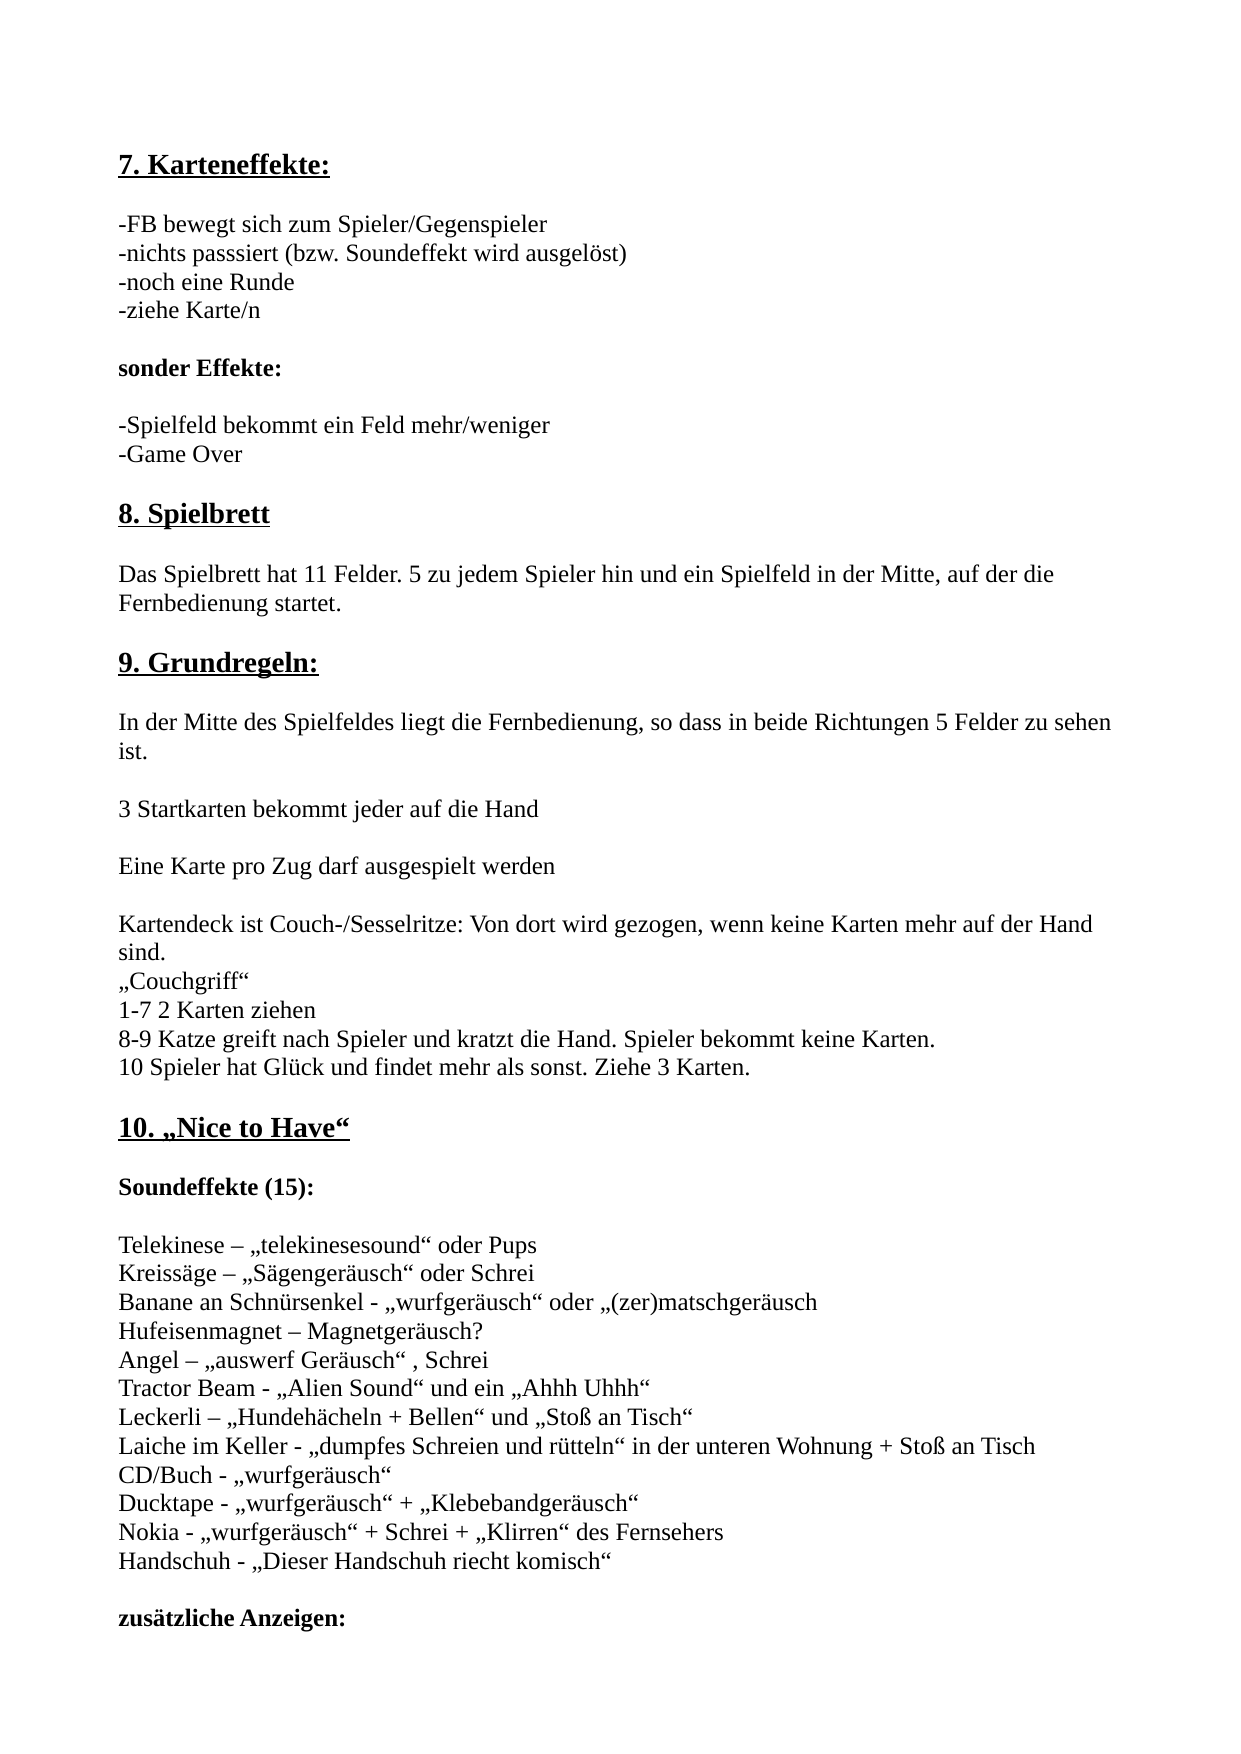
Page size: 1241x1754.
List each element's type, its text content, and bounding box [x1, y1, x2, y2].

text Kreissäge – „Sägengeräusch“ oder Schrei [118, 1258, 1122, 1287]
text -nichts passsiert (bzw. Soundeffekt wird ausgelöst) [118, 238, 1122, 267]
text Leckerli – „Hundehächeln + Bellen“ und „Stoß an Tisch“ [118, 1402, 1122, 1431]
text 9. Grundregeln: [118, 645, 1122, 679]
text Ducktape - „wurfgeräusch“ + „Klebebandgeräusch“ [118, 1488, 1122, 1517]
text sonder Effekte: [118, 353, 1122, 382]
text -ziehe Karte/n [118, 295, 1122, 324]
text Nokia - „wurfgeräusch“ + Schrei + „Klirren“ des Fernsehers [118, 1517, 1122, 1546]
text Hufeisenmagnet – Magnetgeräusch? [118, 1316, 1122, 1345]
text Banane an Schnürsenkel - „wurfgeräusch“ oder „(zer)matschgeräusch [118, 1287, 1122, 1316]
text -FB bewegt sich zum Spieler/Gegenspieler [118, 209, 1122, 238]
text Eine Karte pro Zug darf ausgespielt werden [118, 851, 1122, 880]
text 3 Startkarten bekommt jeder auf die Hand [118, 794, 1122, 822]
text -Spielfeld bekommt ein Feld mehr/weniger [118, 410, 1122, 439]
text Tractor Beam - „Alien Sound“ und ein „Ahhh Uhhh“ [118, 1373, 1122, 1402]
text „Couchgriff“ [118, 966, 1122, 995]
text Das Spielbrett hat 11 Felder. 5 zu jedem Spieler hin und ein Spielfeld in der Mitte, auf der die Fernbedienung startet. [118, 559, 1122, 616]
text zusätzliche Anzeigen: [118, 1603, 1122, 1632]
text 10 Spieler hat Glück und findet mehr als sonst. Ziehe 3 Karten. [118, 1052, 1122, 1081]
text 8-9 Katze greift nach Spieler und kratzt die Hand. Spieler bekommt keine Karten. [118, 1024, 1122, 1052]
text -noch eine Runde [118, 267, 1122, 295]
text Kartendeck ist Couch-/Sesselritze: Von dort wird gezogen, wenn keine Karten mehr auf der Hand sind. [118, 909, 1122, 966]
text Soundeffekte (15): [118, 1172, 1122, 1201]
text CD/Buch - „wurfgeräusch“ [118, 1460, 1122, 1488]
text -Game Over [118, 439, 1122, 468]
text Laiche im Keller - „dumpfes Schreien und rütteln“ in der unteren Wohnung + Stoß an Tisch [118, 1431, 1122, 1460]
text 8. Spielbrett [118, 497, 1122, 530]
text 1-7 2 Karten ziehen [118, 995, 1122, 1024]
text Angel – „auswerf Geräusch“ , Schrei [118, 1345, 1122, 1373]
text 10. „Nice to Have“ [118, 1110, 1122, 1143]
text Handschuh - „Dieser Handschuh riecht komisch“ [118, 1546, 1122, 1575]
text In der Mitte des Spielfeldes liegt die Fernbedienung, so dass in beide Richtungen 5 Felder zu sehen ist. [118, 707, 1122, 765]
text 7. Karteneffekte: [118, 147, 1122, 180]
text Telekinese – „telekinesesound“ oder Pups [118, 1230, 1122, 1258]
